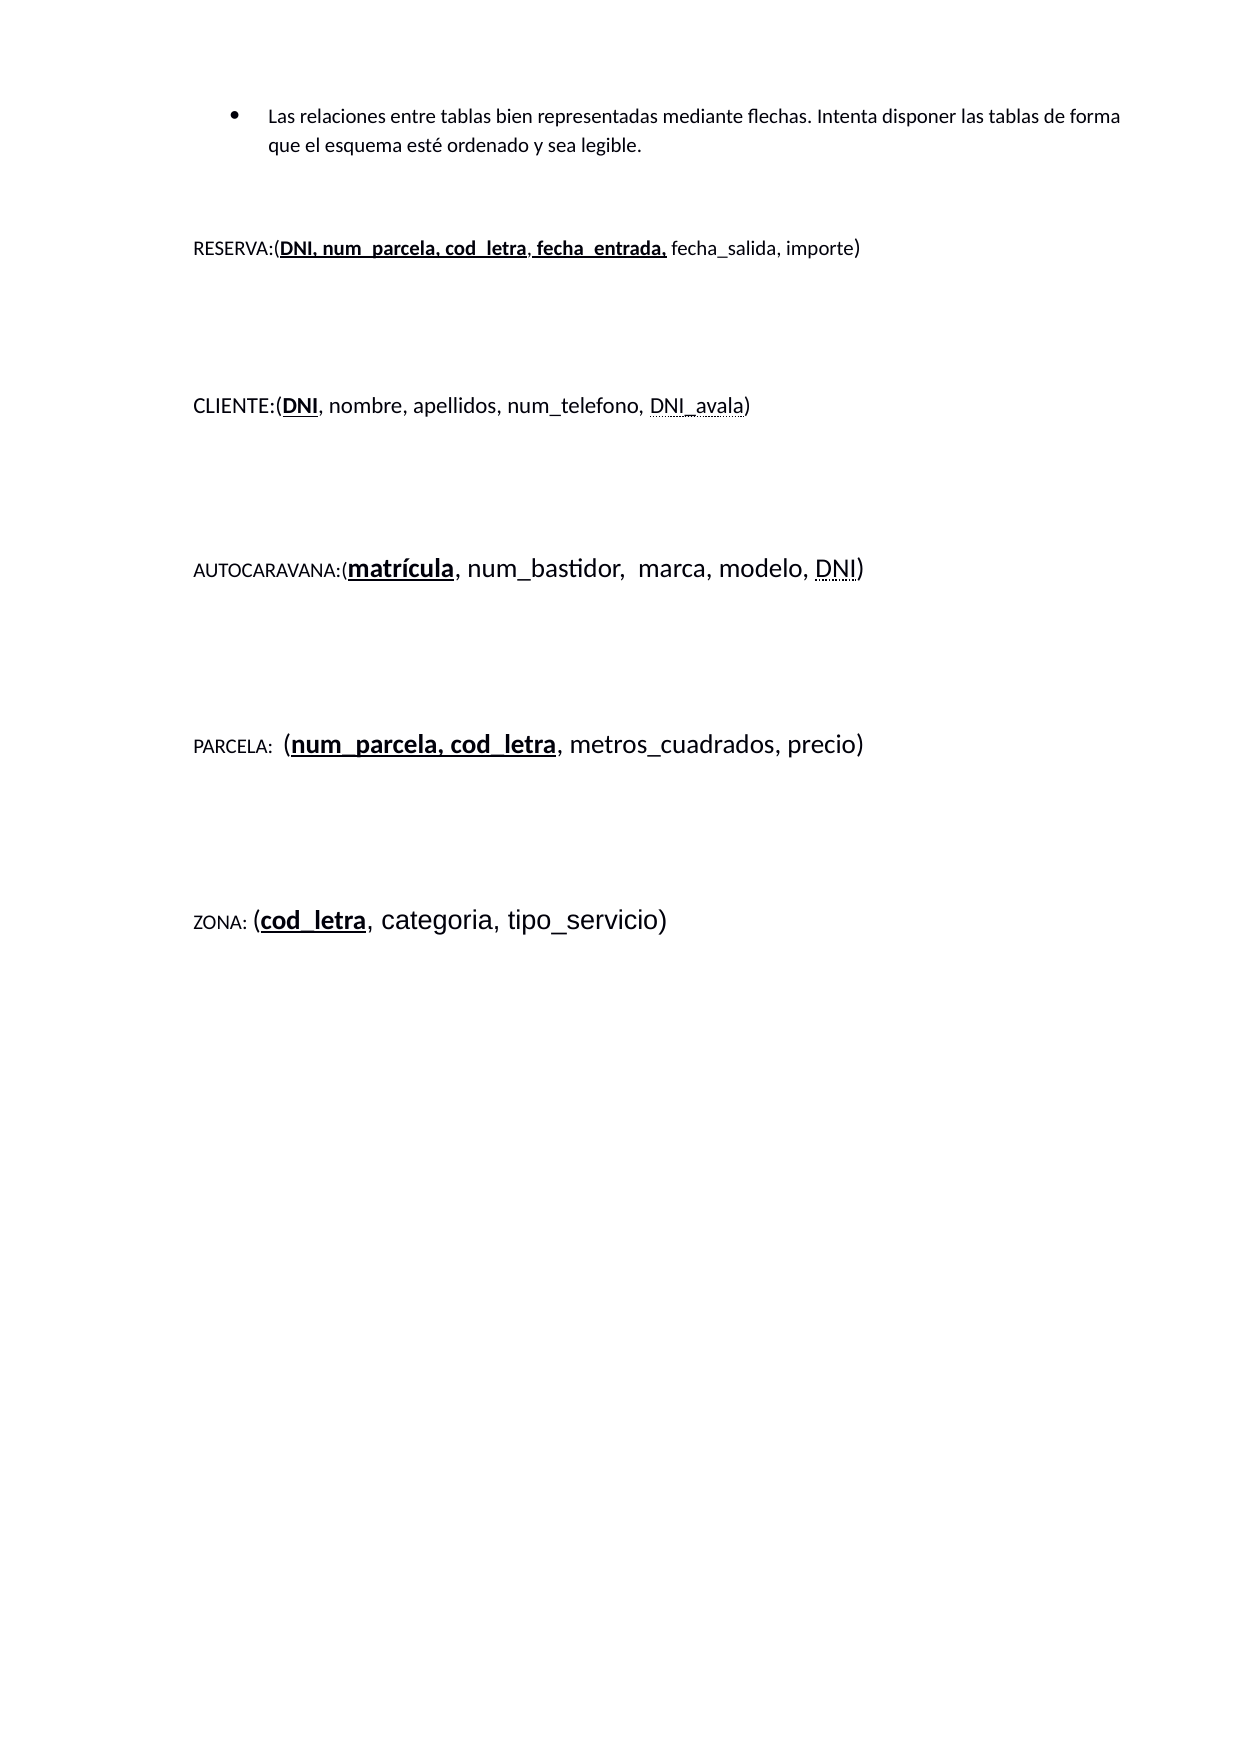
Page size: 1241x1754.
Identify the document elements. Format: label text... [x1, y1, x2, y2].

list CLIENTE:(DNI, nombre, apellidos, num_telefono, DNI_avala) [193, 392, 1122, 420]
list PARCELA: (num_parcela, cod_letra, metros_cuadrados, precio) [193, 727, 1122, 760]
list RESERVA:(DNI, num_parcela, cod_letra, fecha_entrada, fecha_salida, importe) [193, 233, 1122, 261]
list ZONA: (cod_letra, categoria, tipo_servicio) [193, 903, 1122, 936]
list Las relaciones entre tablas bien representadas mediante flechas. Intenta disponer las tablas de forma que el esquema esté ordenado y sea legible. [231, 103, 1122, 158]
list AUTOCARAVANA:(matrícula, num_bastidor, marca, modelo, DNI) [193, 551, 1122, 584]
